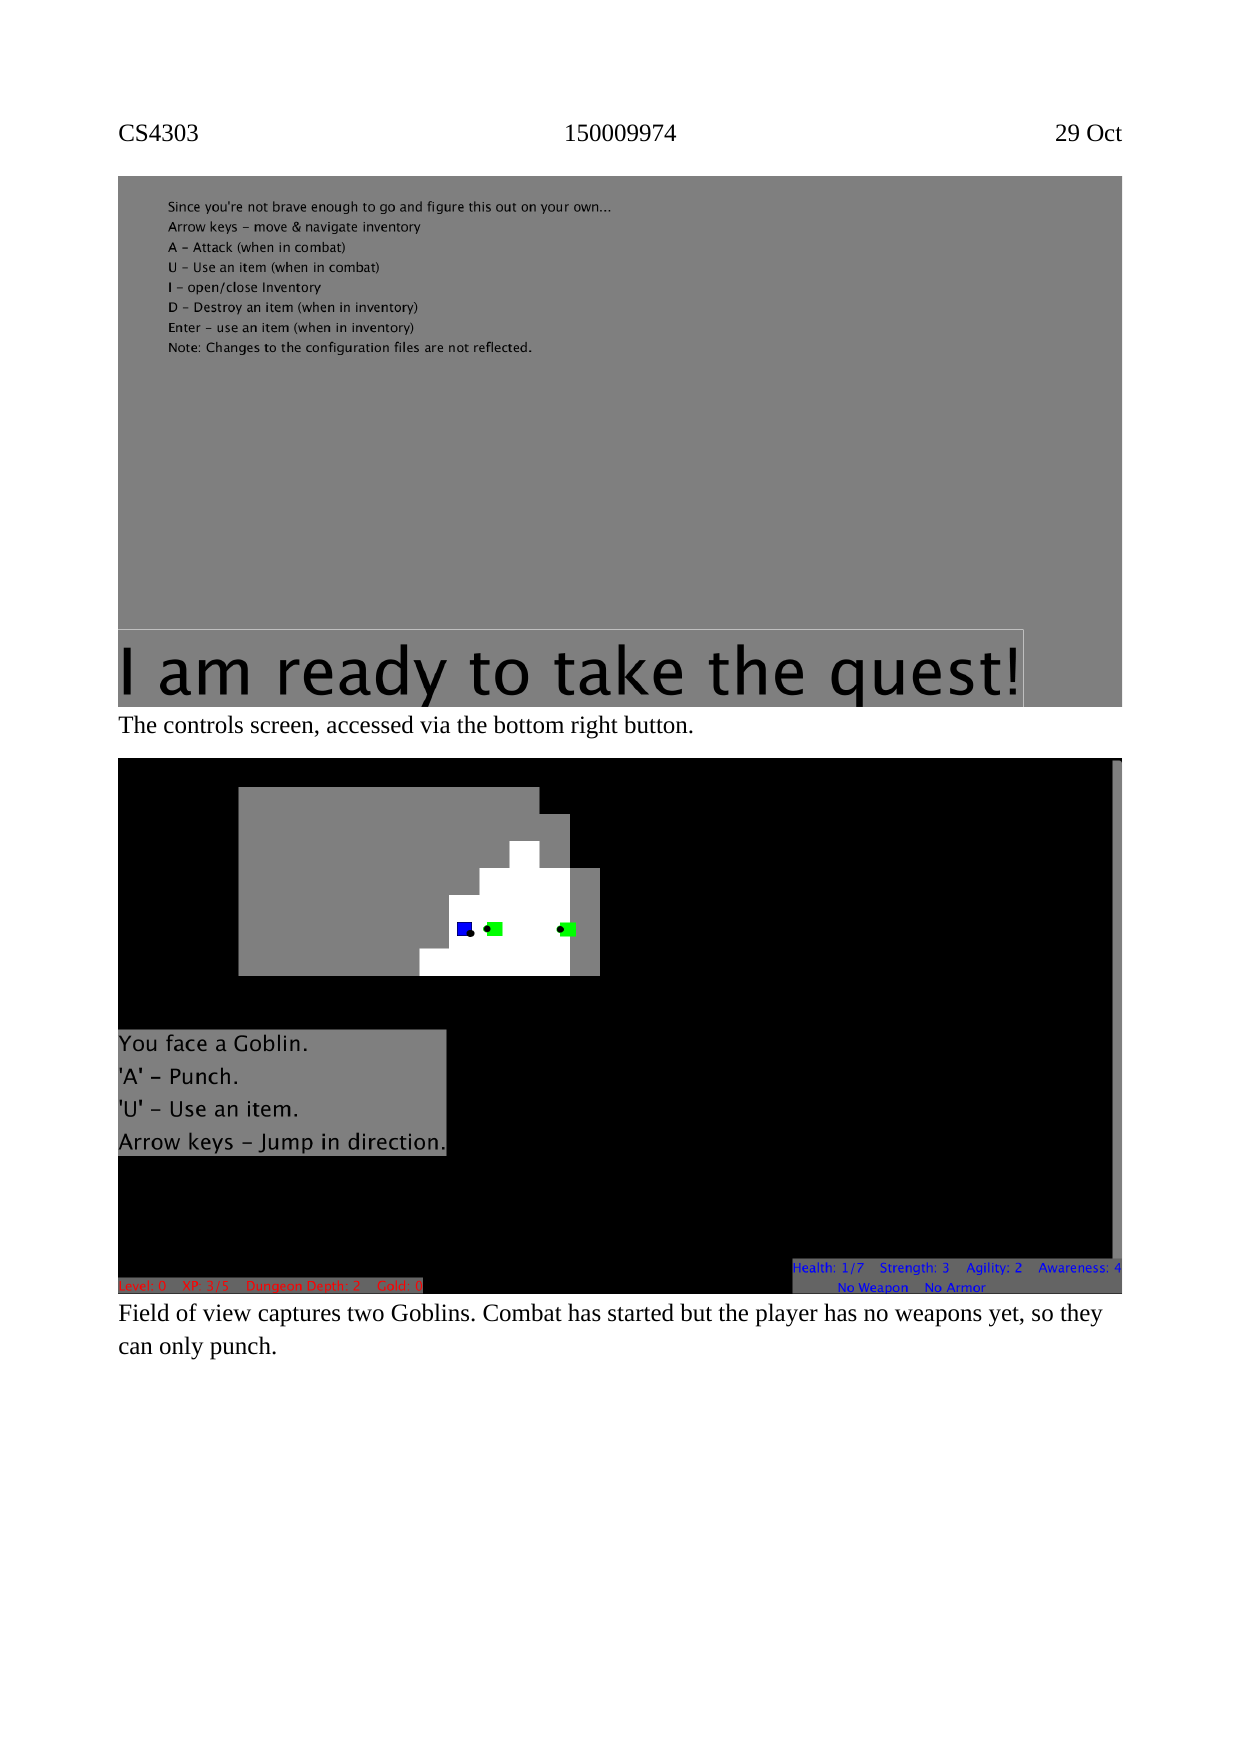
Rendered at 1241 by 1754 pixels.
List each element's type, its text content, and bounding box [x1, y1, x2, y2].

text The controls screen, accessed via the bottom right button. [118, 707, 1122, 739]
picture [118, 758, 1123, 1294]
picture [118, 176, 1123, 707]
text Field of view captures two Goblins. Combat has started but the player has no weapons yet, so they can only punch. [118, 1294, 1122, 1359]
